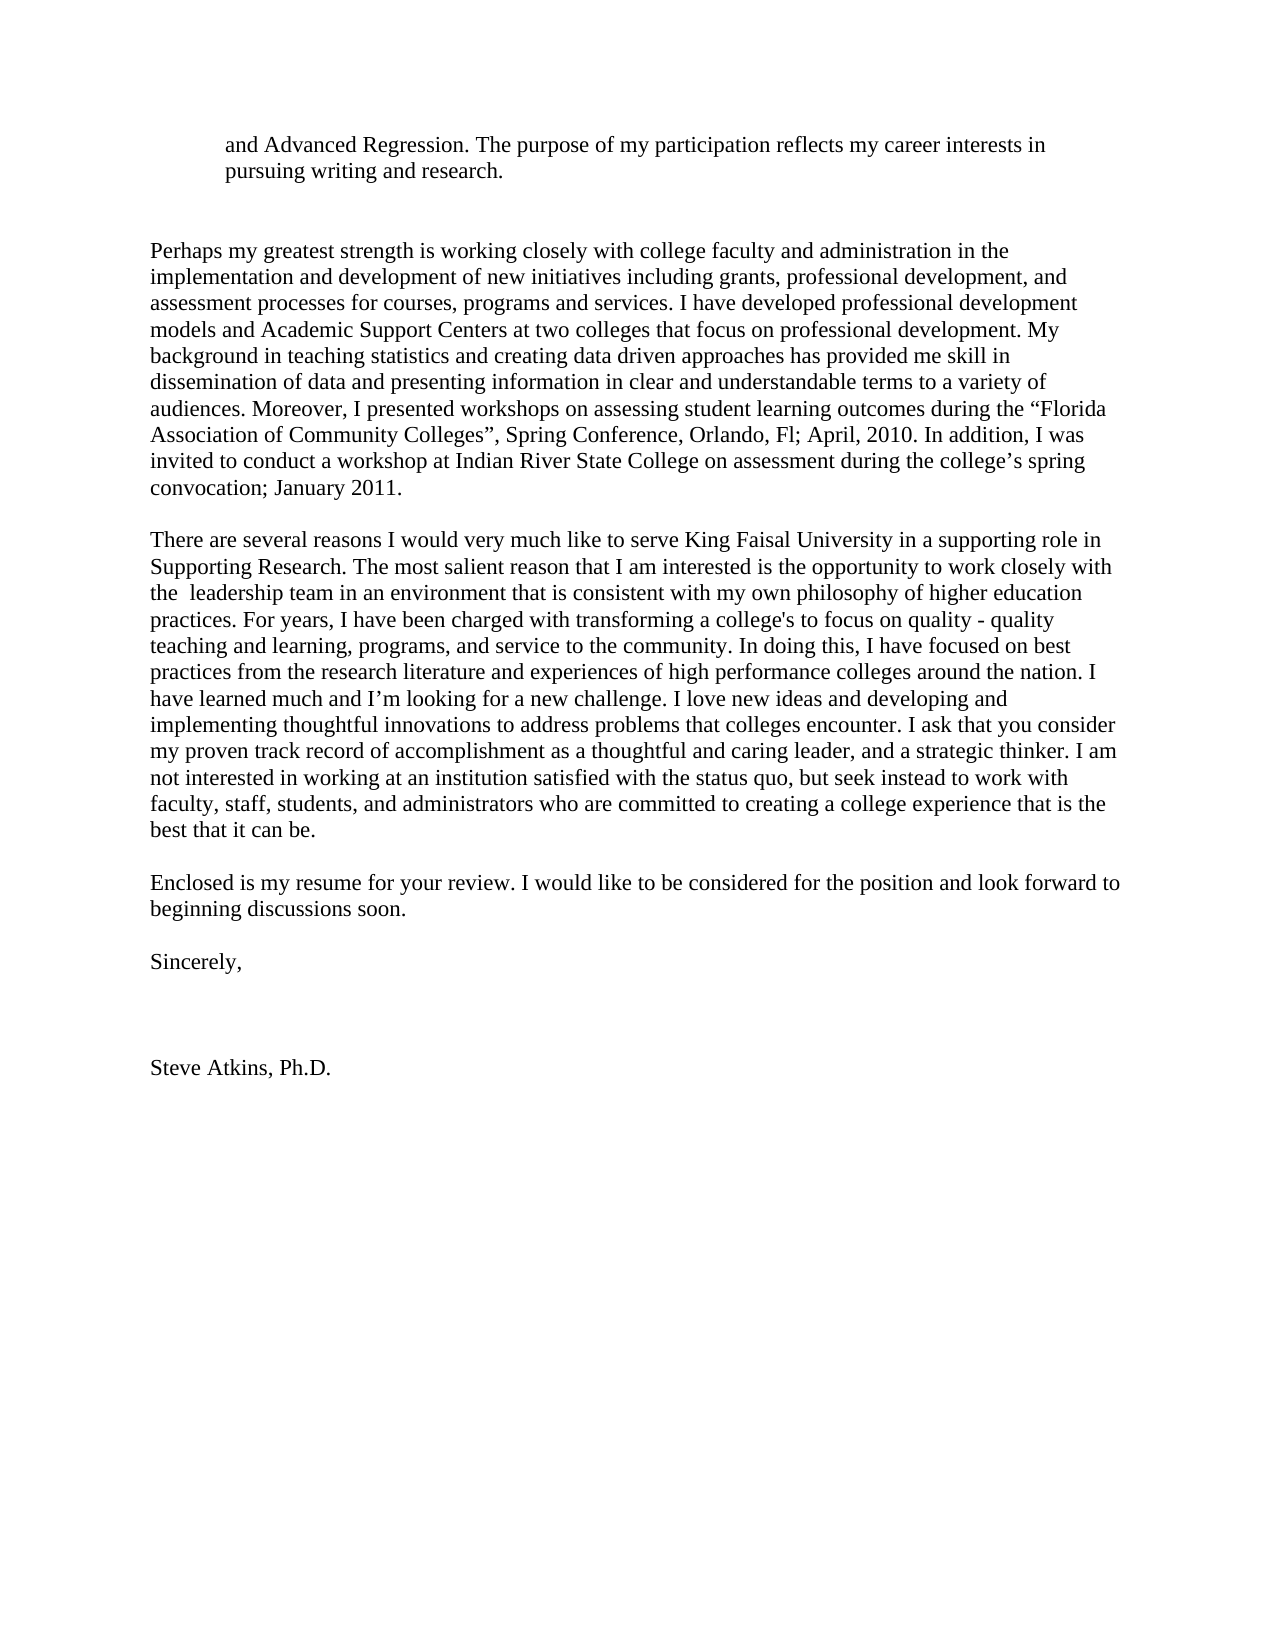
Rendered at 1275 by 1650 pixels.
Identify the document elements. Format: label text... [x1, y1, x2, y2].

text Sincerely, [150, 948, 1125, 974]
text Enclosed is my resume for your review. I would like to be considered for the position and look forward to beginning discussions soon. [150, 869, 1125, 922]
text Perhaps my greatest strength is working closely with college faculty and administration in the implementation and development of new initiatives including grants, professional development, and assessment processes for courses, programs and services. I have developed professional development models and Academic Support Centers at two colleges that focus on professional development. My background in teaching statistics and creating data driven approaches has provided me skill in dissemination of data and presenting information in clear and understandable terms to a variety of audiences. Moreover, I presented workshops on assessing student learning outcomes during the “Florida Association of Community Colleges”, Spring Conference, Orlando, Fl; April, 2010. In addition, I was invited to conduct a workshop at Indian River State College on assessment during the college’s spring convocation; January 2011. [150, 237, 1125, 500]
text Steve Atkins, Ph.D. [150, 1054, 1125, 1080]
text There are several reasons I would very much like to serve King Faisal University in a supporting role in Supporting Research. The most salient reason that I am interested is the opportunity to work closely with the leadership team in an environment that is consistent with my own philosophy of higher education practices. For years, I have been charged with transforming a college's to focus on quality - quality teaching and learning, programs, and service to the community. In doing this, I have focused on best practices from the research literature and experiences of high performance colleges around the nation. I have learned much and I’m looking for a new challenge. I love new ideas and developing and implementing thoughtful innovations to address problems that colleges encounter. I ask that you consider my proven track record of accomplishment as a thoughtful and caring leader, and a strategic thinker. I am not interested in working at an institution satisfied with the status quo, but seek instead to work with faculty, staff, students, and administrators who are committed to creating a college experience that is the best that it can be. [150, 527, 1125, 843]
list and Advanced Regression. The purpose of my participation reflects my career interests in pursuing writing and research. [187, 131, 1125, 184]
